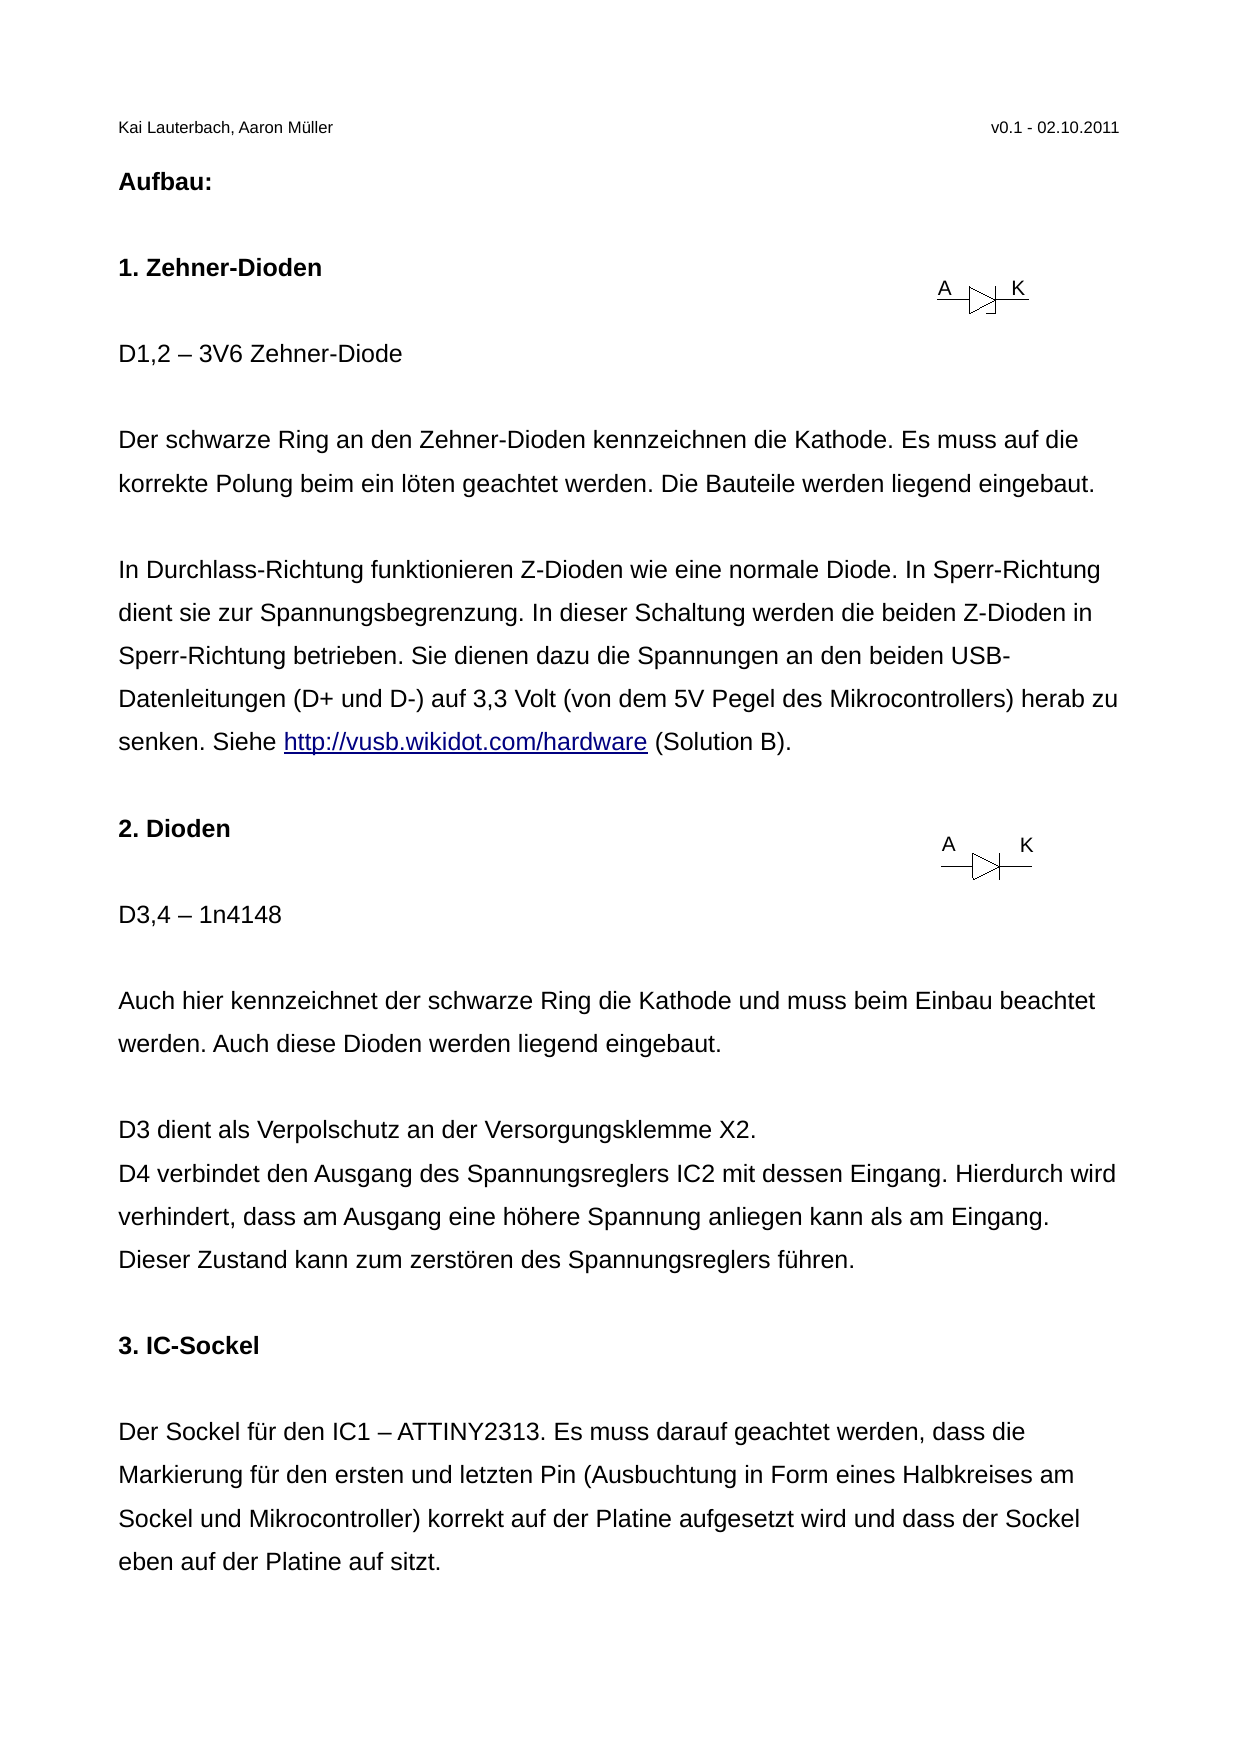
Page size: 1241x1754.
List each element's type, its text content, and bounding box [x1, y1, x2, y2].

text Der Sockel für den IC1 – ATTINY2313. Es muss darauf geachtet werden, dass die Markierung für den ersten und letzten Pin (Ausbuchtung in Form eines Halbkreises am Sockel und Mikrocontroller) korrekt auf der Platine aufgesetzt wird und dass der Sockel eben auf der Platine auf sitzt. [118, 1374, 1122, 1576]
text D4 verbindet den Ausgang des Spannungsreglers IC2 mit dessen Eingang. Hierdurch wird verhindert, dass am Ausgang eine höhere Spannung anliegen kann als am Eingang. Dieser Zustand kann zum zerstören des Spannungsreglers führen. 3. IC-Sockel [118, 1159, 1122, 1360]
text D1,2 – 3V6 Zehner-Diode [118, 296, 1122, 411]
text 1. Zehner-Dioden [118, 210, 1122, 282]
text [118, 1590, 1122, 1619]
text Aufbau: [118, 167, 1122, 196]
text D3 dient als Verpolschutz an der Versorgungsklemme X2. [118, 1116, 1122, 1144]
text D3,4 – 1n4148 Auch hier kennzeichnet der schwarze Ring die Kathode und muss beim Einbau beachtet werden. Auch diese Dioden werden liegend eingebaut. [118, 900, 1122, 1058]
text 2. Dioden [118, 771, 1122, 886]
text In Durchlass-Richtung funktionieren Z-Dioden wie eine normale Diode. In Sperr-Richtung dient sie zur Spannungsbegrenzung. In dieser Schaltung werden die beiden Z-Dioden in Sperr-Richtung betrieben. Sie dienen dazu die Spannungen an den beiden USB-Datenleitungen (D+ und D-) auf 3,3 Volt (von dem 5V Pegel des Mikrocontrollers) herab zu senken. Siehe http://vusb.wikidot.com/hardware (Solution B). [118, 555, 1122, 756]
text Der schwarze Ring an den Zehner-Dioden kennzeichnen die Kathode. Es muss auf die korrekte Polung beim ein löten geachtet werden. Die Bauteile werden liegend eingebaut. [118, 426, 1122, 497]
